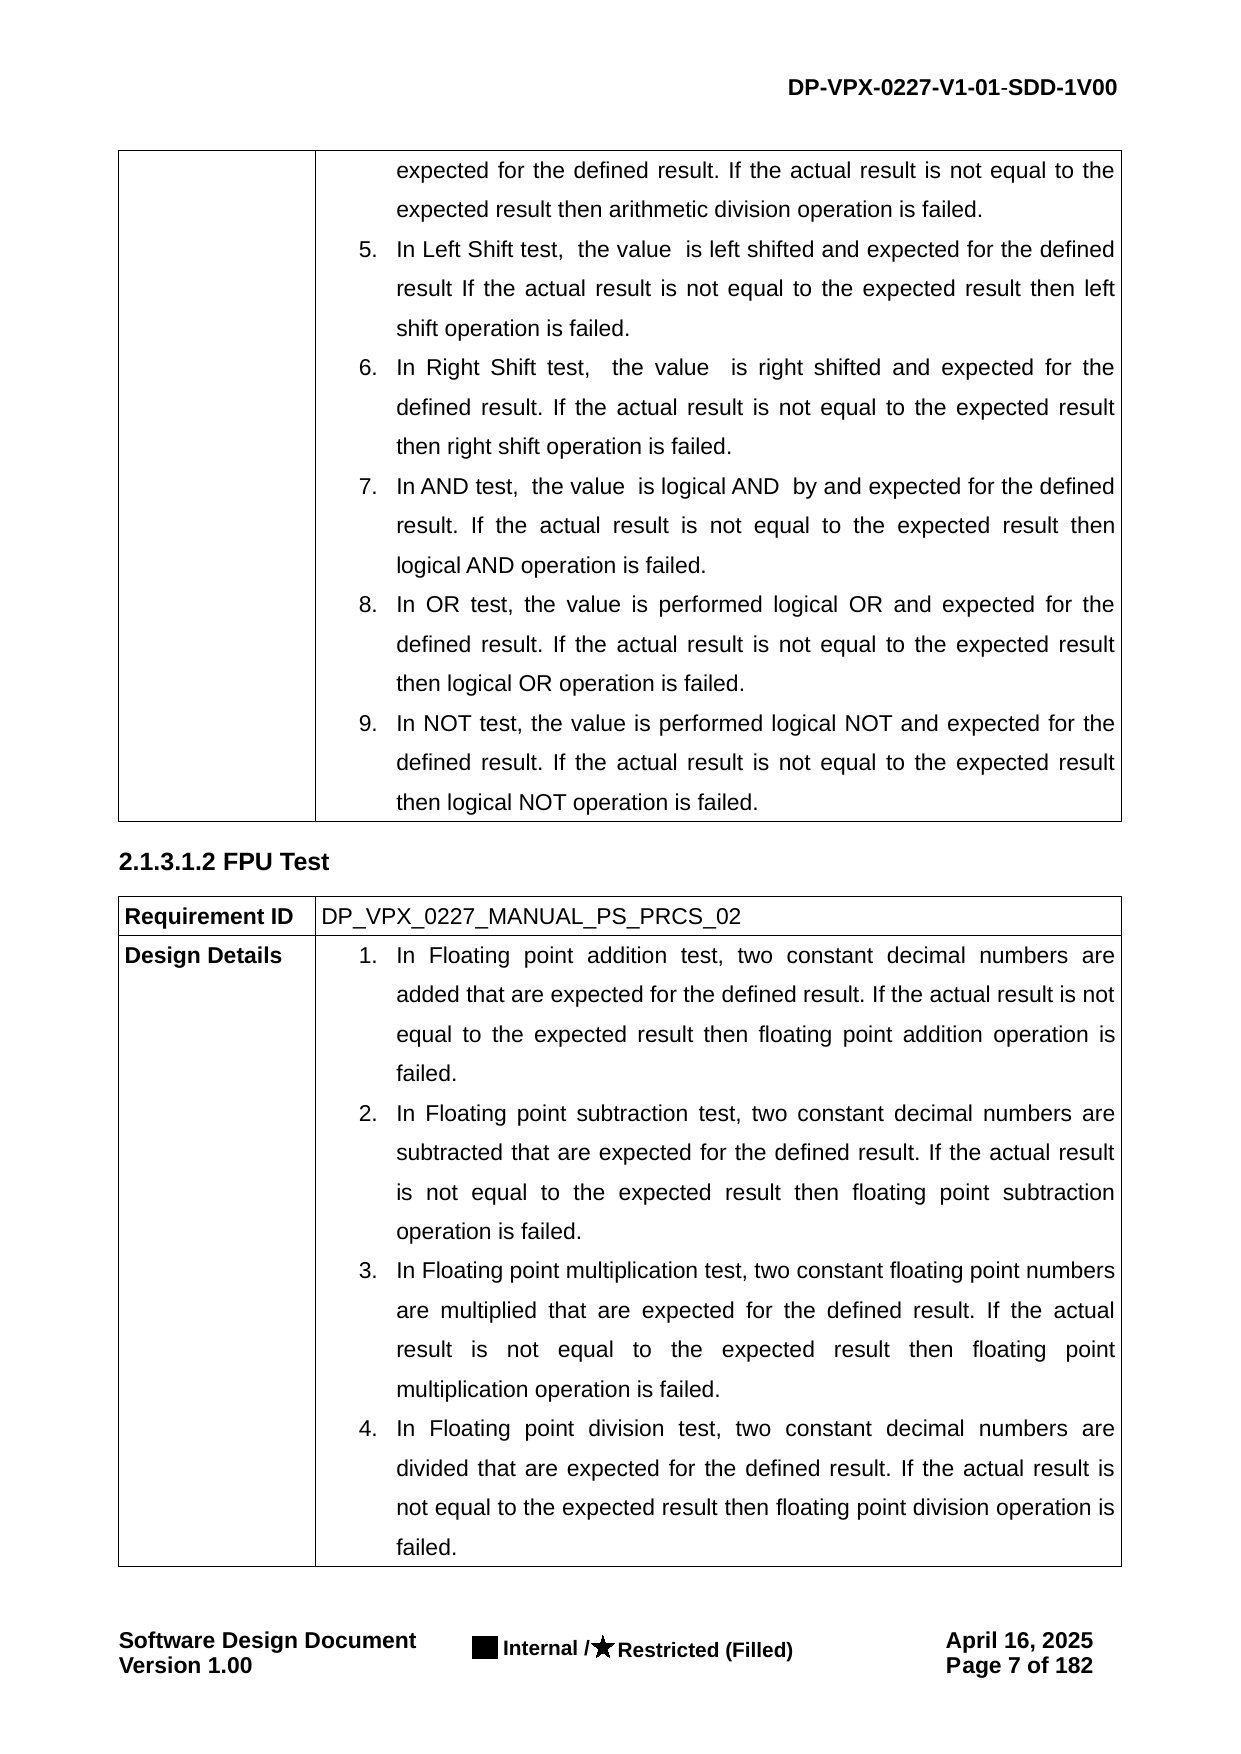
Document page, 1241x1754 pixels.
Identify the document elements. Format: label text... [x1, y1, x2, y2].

table_cell [119, 151, 315, 821]
subtitle FPU Test [118, 847, 1122, 875]
table_cell expected for the defined result. If the actual result is not equal to the expected result then arithmetic division operation is failed. In Left Shift test, the value is left shifted and expected for the defined result If the actual result is not equal to the expected result then left shift operation is failed. In Right Shift test, the value is right shifted and expected for the defined result. If the actual result is not equal to the expected result then right shift operation is failed. In AND test, the value is logical AND by and expected for the defined result. If the actual result is not equal to the expected result then logical AND operation is failed. In OR test, the value is performed logical OR and expected for the defined result. If the actual result is not equal to the expected result then logical OR operation is failed. In NOT test, the value is performed logical NOT and expected for the defined result. If the actual result is not equal to the expected result then logical NOT operation is failed. [316, 151, 1121, 821]
table_header DP_VPX_0227_MANUAL_PS_PRCS_02 [316, 897, 1121, 935]
table_cell In Floating point addition test, two constant decimal numbers are added that are expected for the defined result. If the actual result is not equal to the expected result then floating point addition operation is failed. In Floating point subtraction test, two constant decimal numbers are subtracted that are expected for the defined result. If the actual result is not equal to the expected result then floating point subtraction operation is failed. In Floating point multiplication test, two constant floating point numbers are multiplied that are expected for the defined result. If the actual result is not equal to the expected result then floating point multiplication operation is failed. In Floating point division test, two constant decimal numbers are divided that are expected for the defined result. If the actual result is not equal to the expected result then floating point division operation is failed. [316, 936, 1121, 1566]
table_cell Design Details [119, 936, 315, 1566]
table_header Requirement ID [119, 897, 315, 935]
